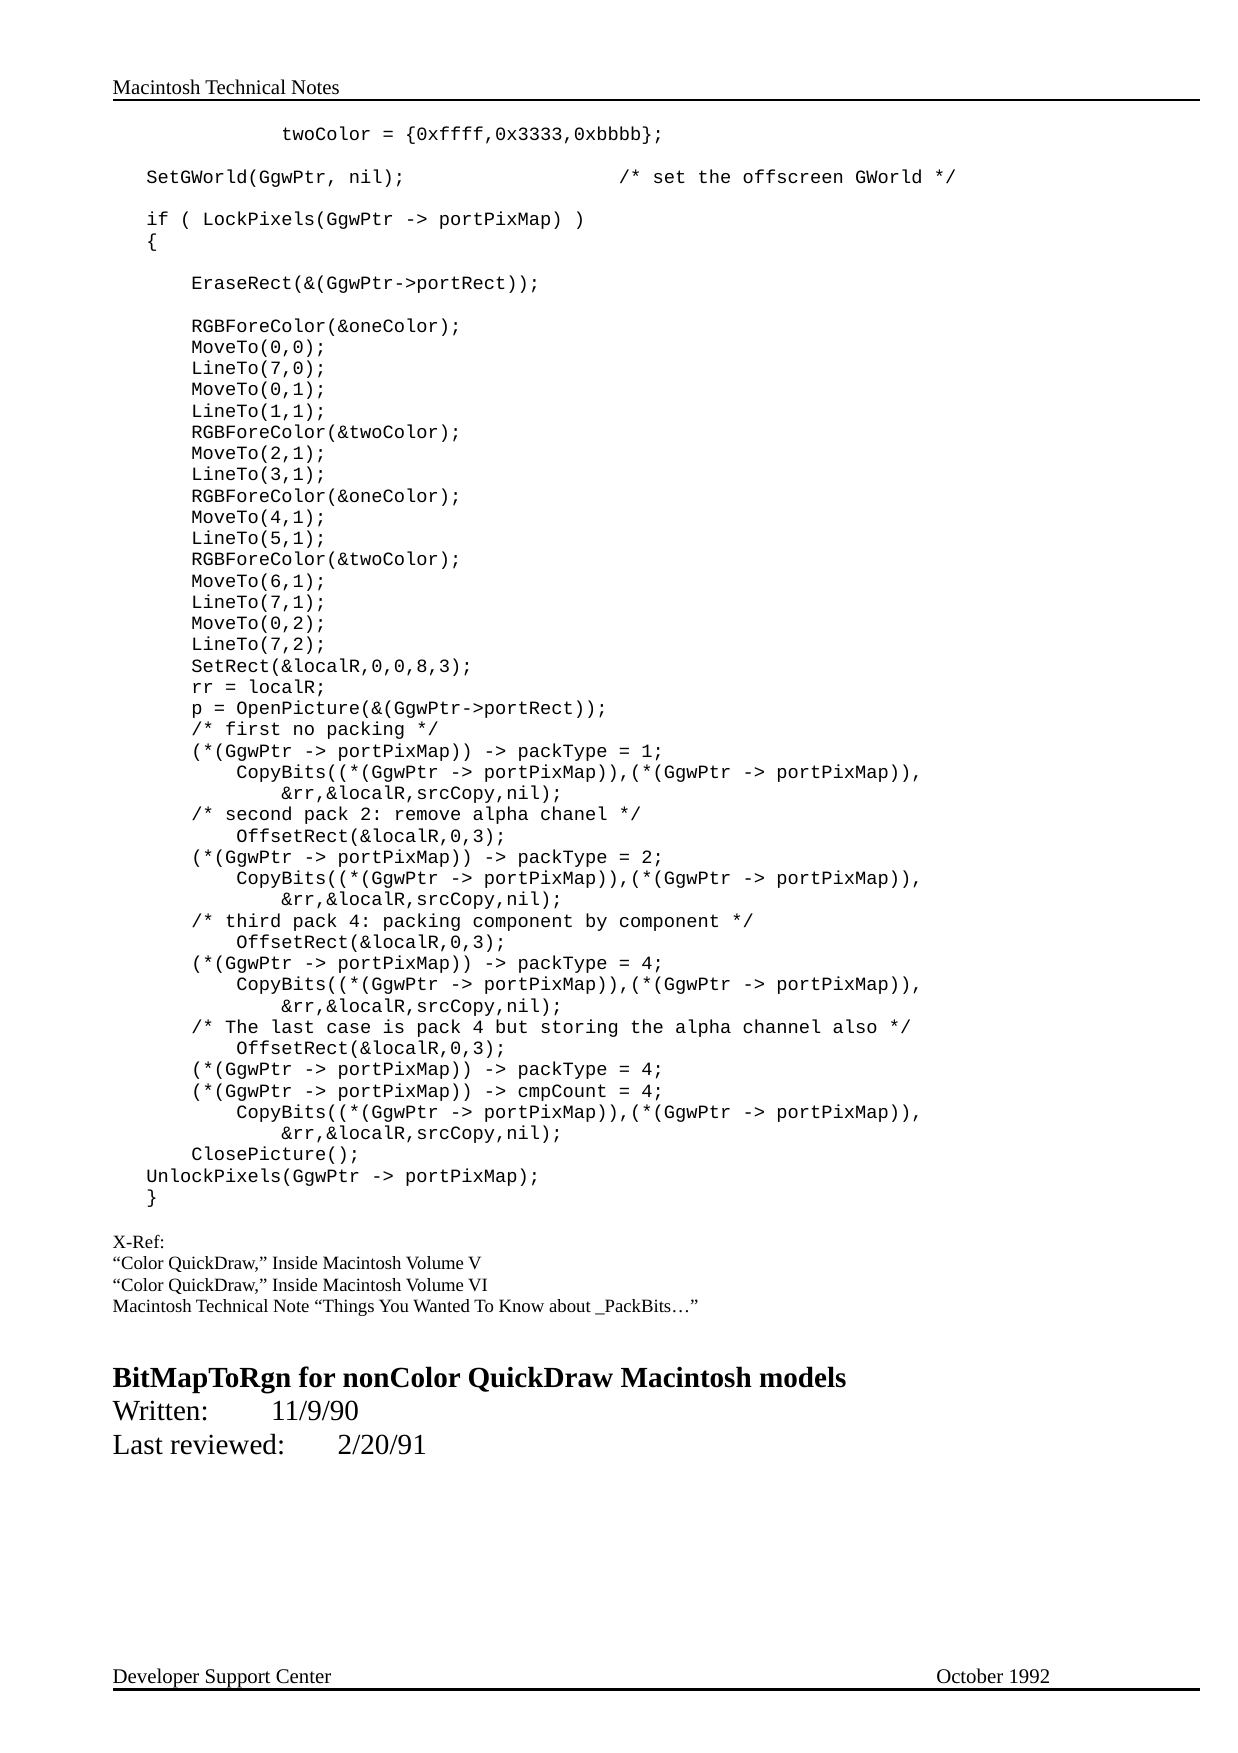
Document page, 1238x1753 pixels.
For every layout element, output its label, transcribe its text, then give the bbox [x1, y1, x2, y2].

text MoveTo(0,2); [112, 614, 1144, 635]
text rr = localR; [112, 678, 1144, 699]
text MoveTo(4,1); [112, 508, 1144, 529]
text &rr,&localR,srcCopy,nil); [112, 784, 1144, 805]
text CopyBits((*(GgwPtr -> portPixMap)),(*(GgwPtr -> portPixMap)), [112, 1103, 1144, 1124]
text (*(GgwPtr -> portPixMap)) -> cmpCount = 4; [112, 1081, 1144, 1103]
text /* The last case is pack 4 but storing the alpha channel also */ [112, 1018, 1144, 1039]
text X-Ref: [112, 1231, 1200, 1252]
text &rr,&localR,srcCopy,nil); [112, 890, 1144, 911]
text “Color QuickDraw,” Inside Macintosh Volume V [112, 1252, 1200, 1274]
text OffsetRect(&localR,0,3); [112, 1039, 1144, 1060]
text Last reviewed: 2/20/91 [112, 1427, 1200, 1461]
text CopyBits((*(GgwPtr -> portPixMap)),(*(GgwPtr -> portPixMap)), [112, 975, 1144, 996]
text /* third pack 4: packing component by component */ [112, 911, 1144, 933]
text “Color QuickDraw,” Inside Macintosh Volume VI [112, 1274, 1200, 1295]
text MoveTo(6,1); [112, 571, 1144, 593]
text Macintosh Technical Note “Things You Wanted To Know about _PackBits…” [112, 1295, 1200, 1317]
text /* first no packing */ [112, 720, 1144, 741]
text ClosePicture(); [112, 1145, 1144, 1166]
text RGBForeColor(&oneColor); [112, 316, 1144, 338]
text MoveTo(0,0); [112, 338, 1144, 359]
text EraseRect(&(GgwPtr->portRect)); [112, 274, 1144, 295]
text LineTo(1,1); [112, 401, 1144, 423]
text OffsetRect(&localR,0,3); [112, 826, 1144, 848]
text SetGWorld(GgwPtr, nil); /* set the offscreen GWorld */ [112, 168, 1144, 189]
text (*(GgwPtr -> portPixMap)) -> packType = 2; [112, 848, 1144, 869]
text /* second pack 2: remove alpha chanel */ [112, 805, 1144, 826]
text (*(GgwPtr -> portPixMap)) -> packType = 4; [112, 954, 1144, 975]
text twoColor = {0xffff,0x3333,0xbbbb}; [112, 125, 1144, 146]
text MoveTo(2,1); [112, 444, 1144, 465]
text p = OpenPicture(&(GgwPtr->portRect)); [112, 699, 1144, 720]
text (*(GgwPtr -> portPixMap)) -> packType = 4; [112, 1060, 1144, 1081]
text Written: 11/9/90 [112, 1393, 1200, 1427]
text CopyBits((*(GgwPtr -> portPixMap)),(*(GgwPtr -> portPixMap)), [112, 763, 1144, 784]
text OffsetRect(&localR,0,3); [112, 933, 1144, 954]
text (*(GgwPtr -> portPixMap)) -> packType = 1; [112, 741, 1144, 763]
text LineTo(7,0); [112, 359, 1144, 380]
text MoveTo(0,1); [112, 380, 1144, 401]
text &rr,&localR,srcCopy,nil); [112, 1124, 1144, 1145]
text LineTo(7,1); [112, 593, 1144, 614]
text LineTo(5,1); [112, 529, 1144, 550]
text RGBForeColor(&twoColor); [112, 550, 1144, 571]
text RGBForeColor(&oneColor); [112, 486, 1144, 508]
text UnlockPixels(GgwPtr -> portPixMap); [112, 1166, 1144, 1188]
text if ( LockPixels(GgwPtr -> portPixMap) ) [112, 210, 1144, 231]
text } [112, 1188, 1144, 1209]
text LineTo(3,1); [112, 465, 1144, 486]
text &rr,&localR,srcCopy,nil); [112, 996, 1144, 1018]
text { [112, 231, 1144, 253]
text LineTo(7,2); [112, 635, 1144, 656]
text BitMapToRgn for nonColor QuickDraw Macintosh models [112, 1360, 1200, 1393]
text CopyBits((*(GgwPtr -> portPixMap)),(*(GgwPtr -> portPixMap)), [112, 869, 1144, 890]
text SetRect(&localR,0,0,8,3); [112, 656, 1144, 678]
text RGBForeColor(&twoColor); [112, 423, 1144, 444]
